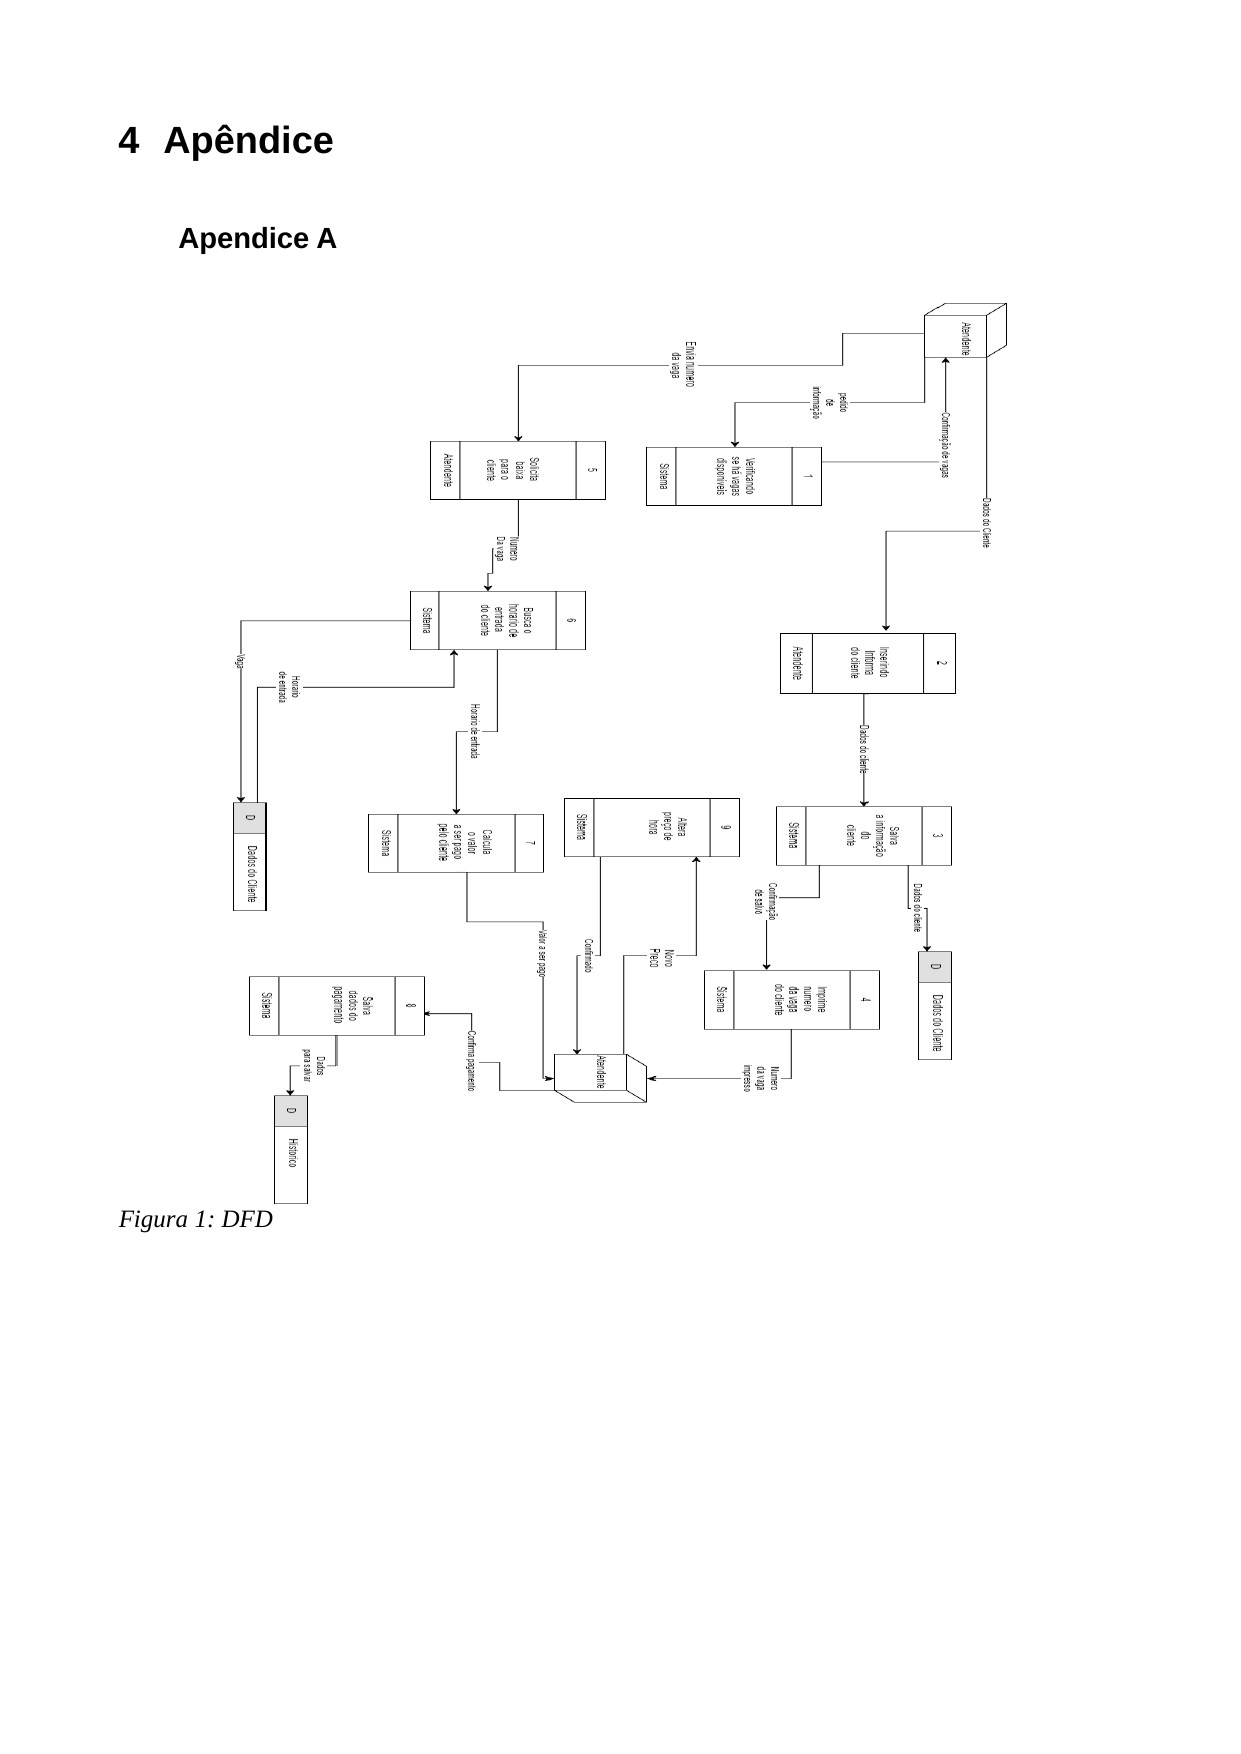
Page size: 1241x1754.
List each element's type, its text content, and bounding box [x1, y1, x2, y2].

subtitle Apêndice [118, 118, 1122, 162]
subtitle Apendice A [118, 217, 1122, 256]
picture [231, 302, 1009, 1205]
text Figura 1: DFD [118, 315, 1122, 1233]
